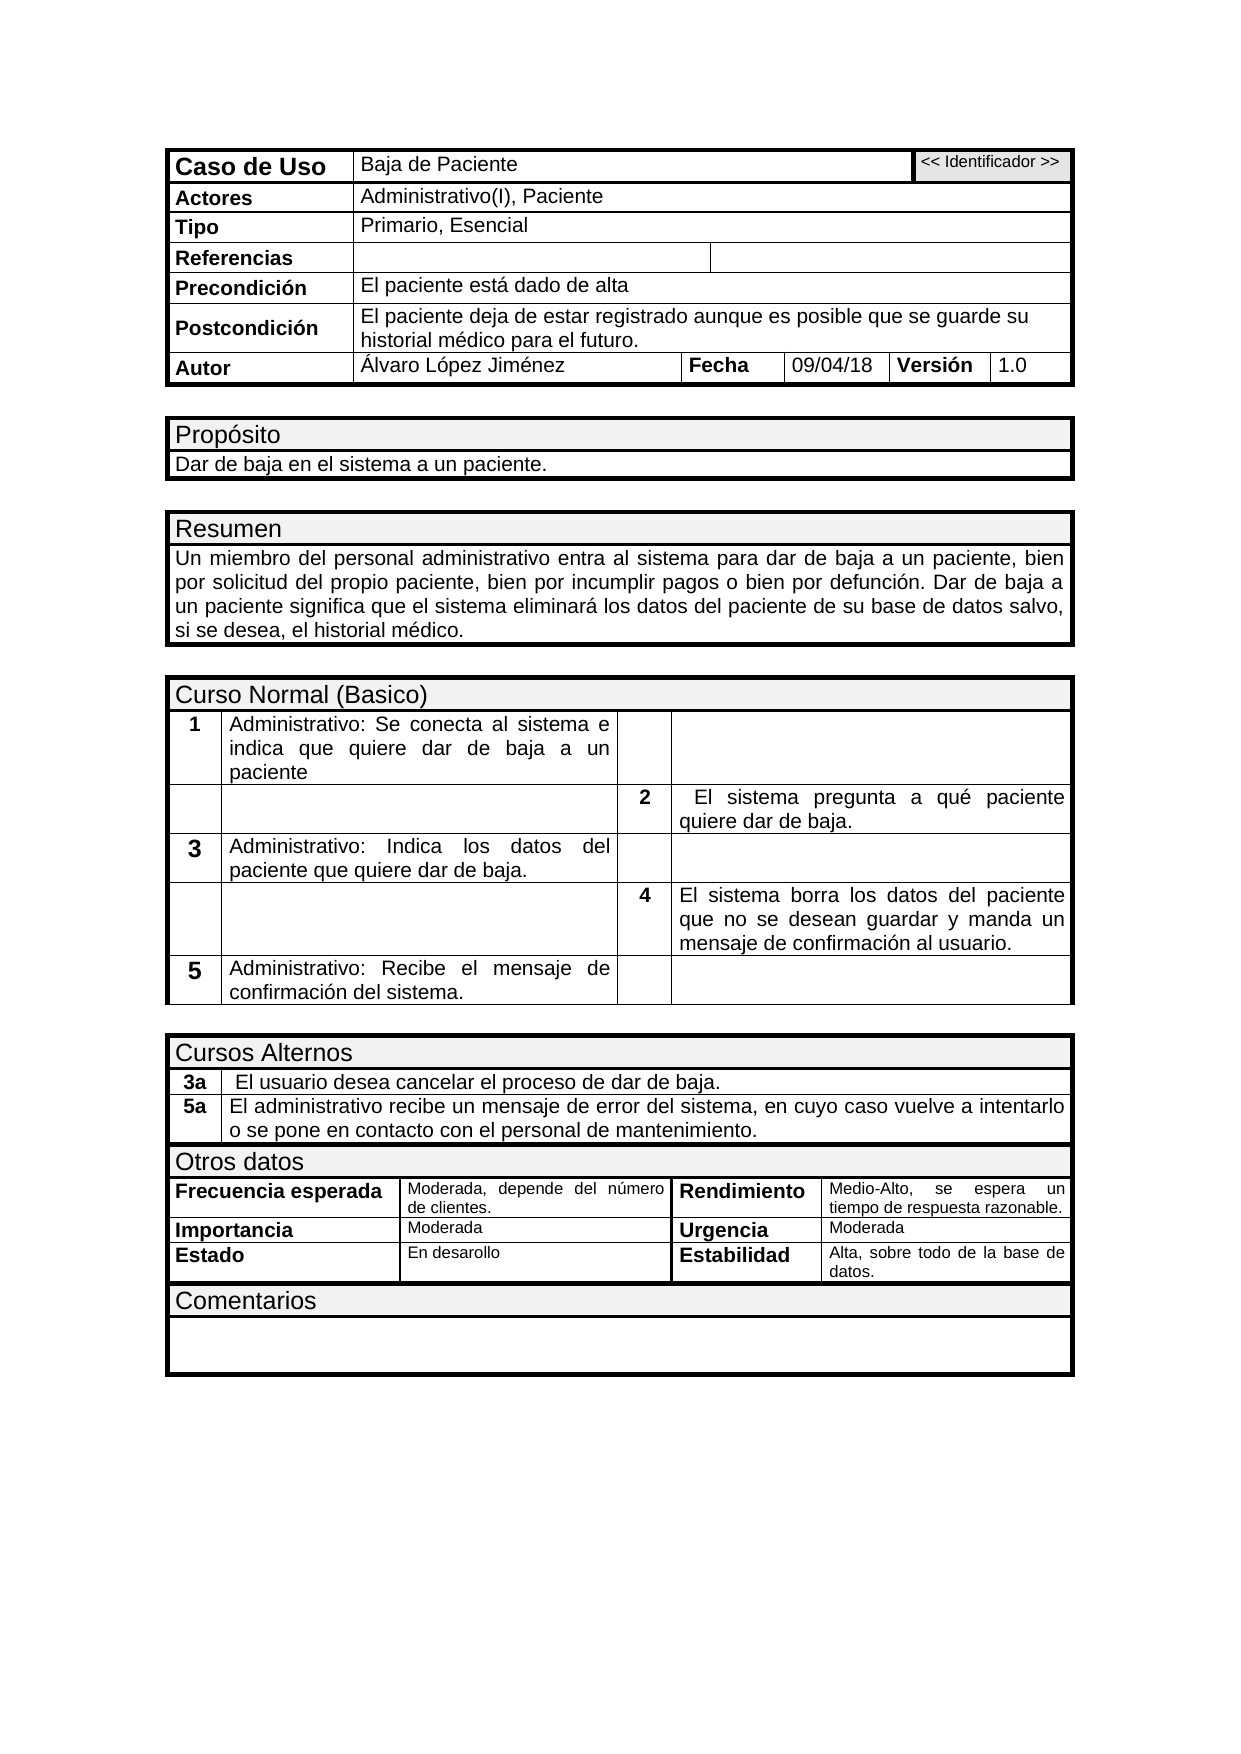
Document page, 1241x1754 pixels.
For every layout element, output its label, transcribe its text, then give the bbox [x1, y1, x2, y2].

table_cell Postcondición [170, 304, 353, 352]
table_cell Administrativo(I), Paciente [354, 184, 1070, 211]
table_cell Autor [170, 353, 353, 382]
table_cell 4 [618, 883, 671, 954]
table_cell Administrativo: Indica los datos del paciente que quiere dar de baja. [222, 834, 617, 882]
table_cell Referencias [170, 243, 353, 272]
table_cell Urgencia [673, 1218, 821, 1242]
table_cell Frecuencia esperada [170, 1179, 399, 1217]
table_cell 2 [618, 785, 671, 833]
table_cell Tipo [170, 213, 353, 242]
table_cell [170, 785, 221, 833]
table_header Resumen [170, 514, 1070, 543]
table_cell 5 [170, 956, 221, 1003]
table_cell El sistema pregunta a qué paciente quiere dar de baja. [672, 785, 1070, 833]
table_cell 1 [170, 712, 221, 784]
table_cell [711, 243, 1070, 272]
table_cell Rendimiento [673, 1179, 821, 1217]
table_cell Otros datos [170, 1147, 1070, 1176]
table_cell Precondición [170, 273, 353, 303]
table_cell Administrativo: Recibe el mensaje de confirmación del sistema. [222, 956, 617, 1003]
table_cell 1.0 [991, 353, 1070, 382]
table_cell Primario, Esencial [354, 213, 1070, 242]
table_cell [618, 712, 671, 784]
table_header Caso de Uso [170, 152, 353, 181]
table_cell El administrativo recibe un mensaje de error del sistema, en cuyo caso vuelve a intentarlo o se pone en contacto con el personal de mantenimiento. [222, 1095, 1070, 1142]
table_header Propósito [170, 420, 1070, 449]
table_cell [170, 883, 221, 954]
table_cell [354, 243, 710, 272]
table_cell Moderada [401, 1218, 670, 1242]
table_cell Alta, sobre todo de la base de datos. [822, 1243, 1070, 1281]
table_cell El sistema borra los datos del paciente que no se desean guardar y manda un mensaje de confirmación al usuario. [672, 883, 1070, 954]
table_header Cursos Alternos [170, 1038, 1070, 1067]
table_cell [222, 883, 617, 954]
table_cell Comentarios [170, 1286, 1070, 1314]
table_cell En desarollo [401, 1243, 670, 1281]
table_header << Identificador >> [916, 152, 1070, 181]
table_cell Administrativo: Se conecta al sistema e indica que quiere dar de baja a un paciente [222, 712, 617, 784]
table_cell 3 [170, 834, 221, 882]
table_cell [222, 785, 617, 833]
table_cell 3a [170, 1070, 221, 1094]
table_cell Un miembro del personal administrativo entra al sistema para dar de baja a un paciente, bien por solicitud del propio paciente, bien por incumplir pagos o bien por defunción. Dar de baja a un paciente significa que el sistema eliminará los datos del paciente de su base de datos salvo, si se desea, el historial médico. [170, 546, 1070, 642]
table_cell Fecha [682, 353, 784, 382]
table_cell Estado [170, 1243, 399, 1281]
table_cell 09/04/18 [785, 353, 889, 382]
table_cell Importancia [170, 1218, 399, 1242]
table_cell El usuario desea cancelar el proceso de dar de baja. [222, 1070, 1070, 1094]
table_cell Moderada [822, 1218, 1070, 1242]
table_cell [618, 834, 671, 882]
table_cell El paciente deja de estar registrado aunque es posible que se guarde su historial médico para el futuro. [354, 304, 1070, 352]
table_cell Álvaro López Jiménez [354, 353, 681, 382]
table_cell Versión [890, 353, 990, 382]
table_cell [618, 956, 671, 1003]
table_cell [170, 1318, 1070, 1372]
table_cell Estabilidad [673, 1243, 821, 1281]
table_header Curso Normal (Basico) [170, 680, 1070, 709]
table_cell Dar de baja en el sistema a un paciente. [170, 452, 1070, 476]
table_cell 5a [170, 1095, 221, 1142]
table_cell Moderada, depende del número de clientes. [401, 1179, 670, 1217]
table_cell [672, 956, 1070, 1003]
table_header Baja de Paciente [354, 152, 911, 181]
table_cell El paciente está dado de alta [354, 273, 1070, 303]
table_cell Medio-Alto, se espera un tiempo de respuesta razonable. [822, 1179, 1070, 1217]
table_cell [672, 834, 1070, 882]
table_cell [672, 712, 1070, 784]
table_cell Actores [170, 184, 353, 211]
